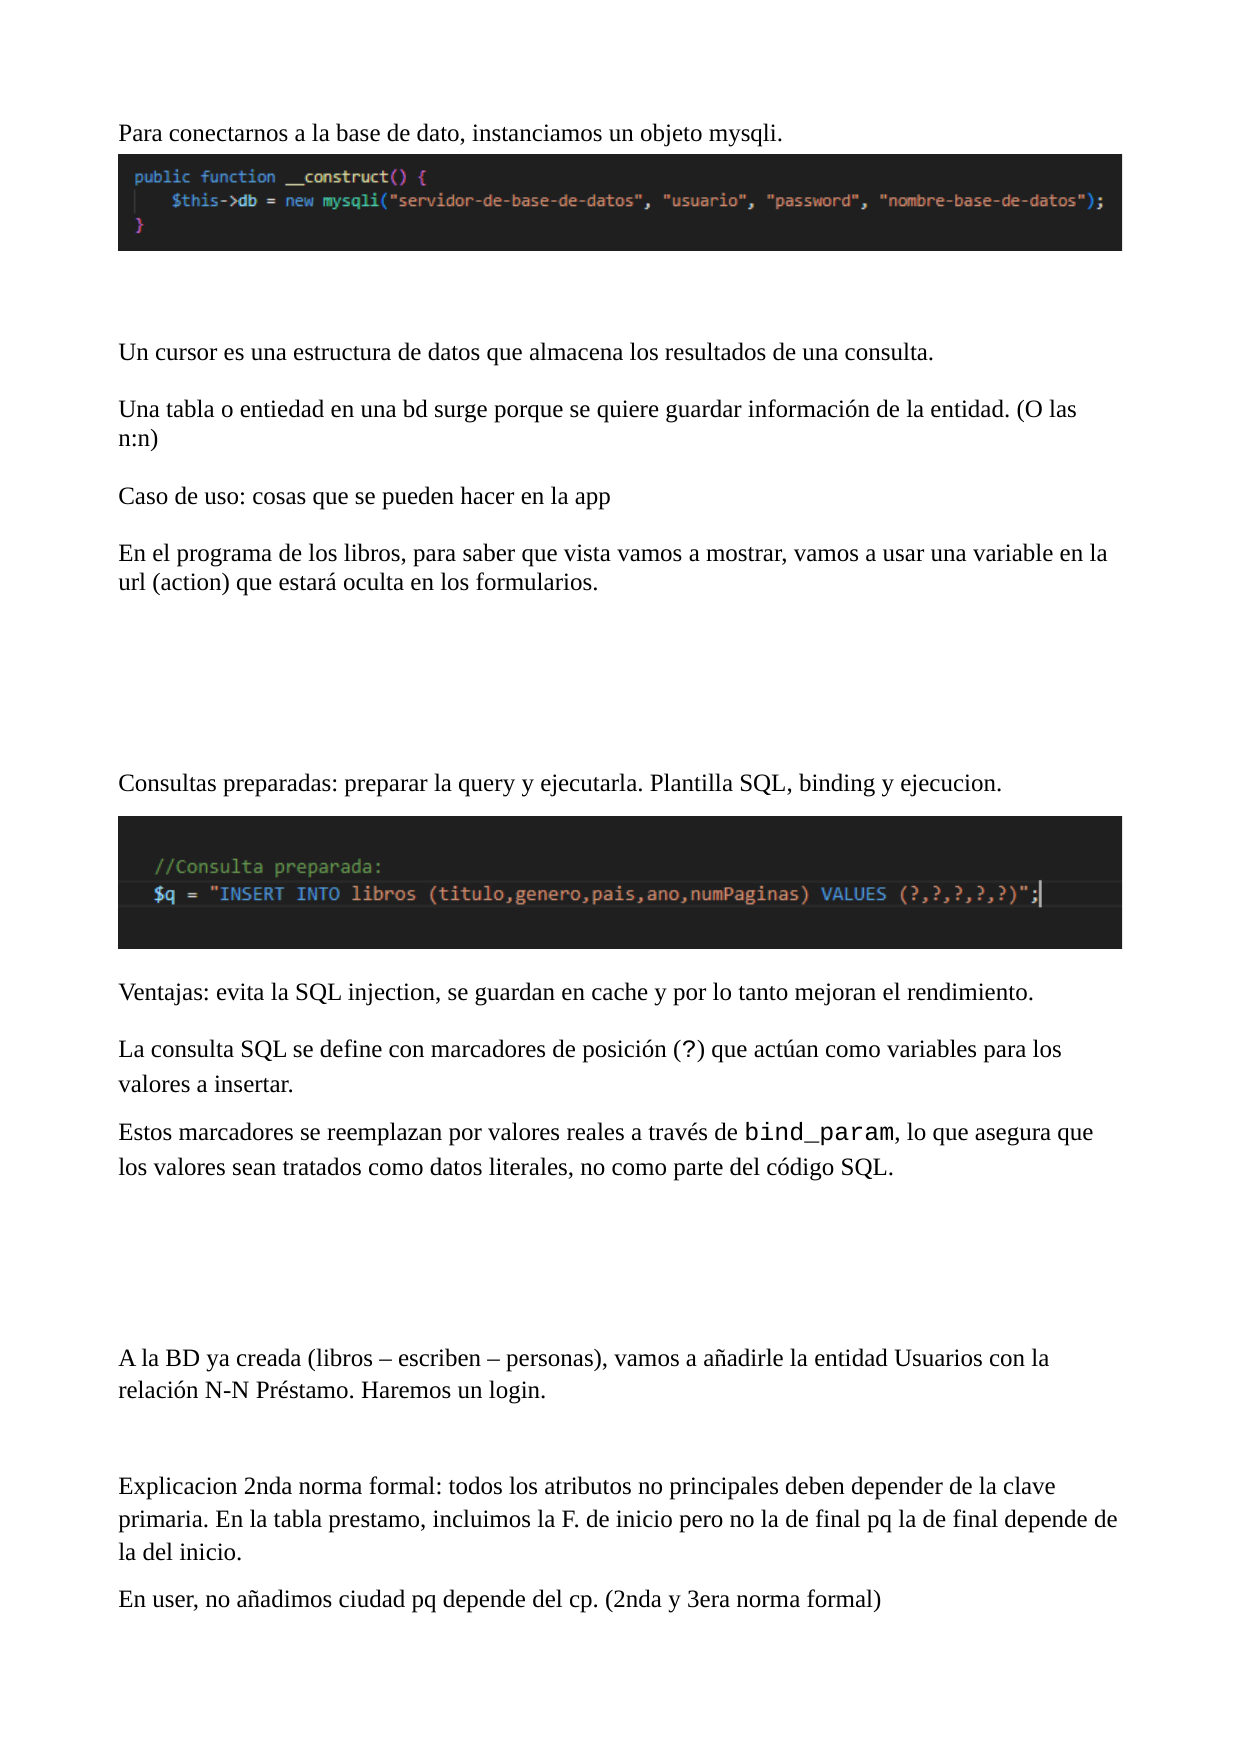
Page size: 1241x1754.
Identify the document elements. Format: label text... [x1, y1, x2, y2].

text En user, no añadimos ciudad pq depende del cp. (2nda y 3era norma formal) [118, 1584, 1122, 1613]
text En el programa de los libros, para saber que vista vamos a mostrar, vamos a usar una variable en la url (action) que estará oculta en los formularios. [118, 538, 1122, 596]
text Para conectarnos a la base de dato, instanciamos un objeto mysqli. [118, 118, 1122, 147]
text Ventajas: evita la SQL injection, se guardan en cache y por lo tanto mejoran el rendimiento. [118, 977, 1122, 1006]
text Explicacion 2nda norma formal: todos los atributos no principales deben depender de la clave primaria. En la tabla prestamo, incluimos la F. de inicio pero no la de final pq la de final depende de la del inicio. [118, 1471, 1122, 1566]
text Una tabla o entiedad en una bd surge porque se quiere guardar información de la entidad. (O las n:n) [118, 394, 1122, 452]
text A la BD ya creada (libros – escriben – personas), vamos a añadirle la entidad Usuarios con la relación N-N Préstamo. Haremos un login. [118, 1343, 1122, 1404]
text Estos marcadores se reemplazan por valores reales a través de bind_param, lo que asegura que los valores sean tratados como datos literales, no como parte del código SQL. [118, 1117, 1122, 1181]
picture [118, 816, 1123, 949]
picture [118, 154, 1123, 251]
text Caso de uso: cosas que se pueden hacer en la app [118, 481, 1122, 509]
text La consulta SQL se define con marcadores de posición (?) que actúan como variables para los valores a insertar. [118, 1034, 1122, 1098]
text Consultas preparadas: preparar la query y ejecutarla. Plantilla SQL, binding y ejecucion. [118, 768, 1122, 797]
text Un cursor es una estructura de datos que almacena los resultados de una consulta. [118, 337, 1122, 366]
